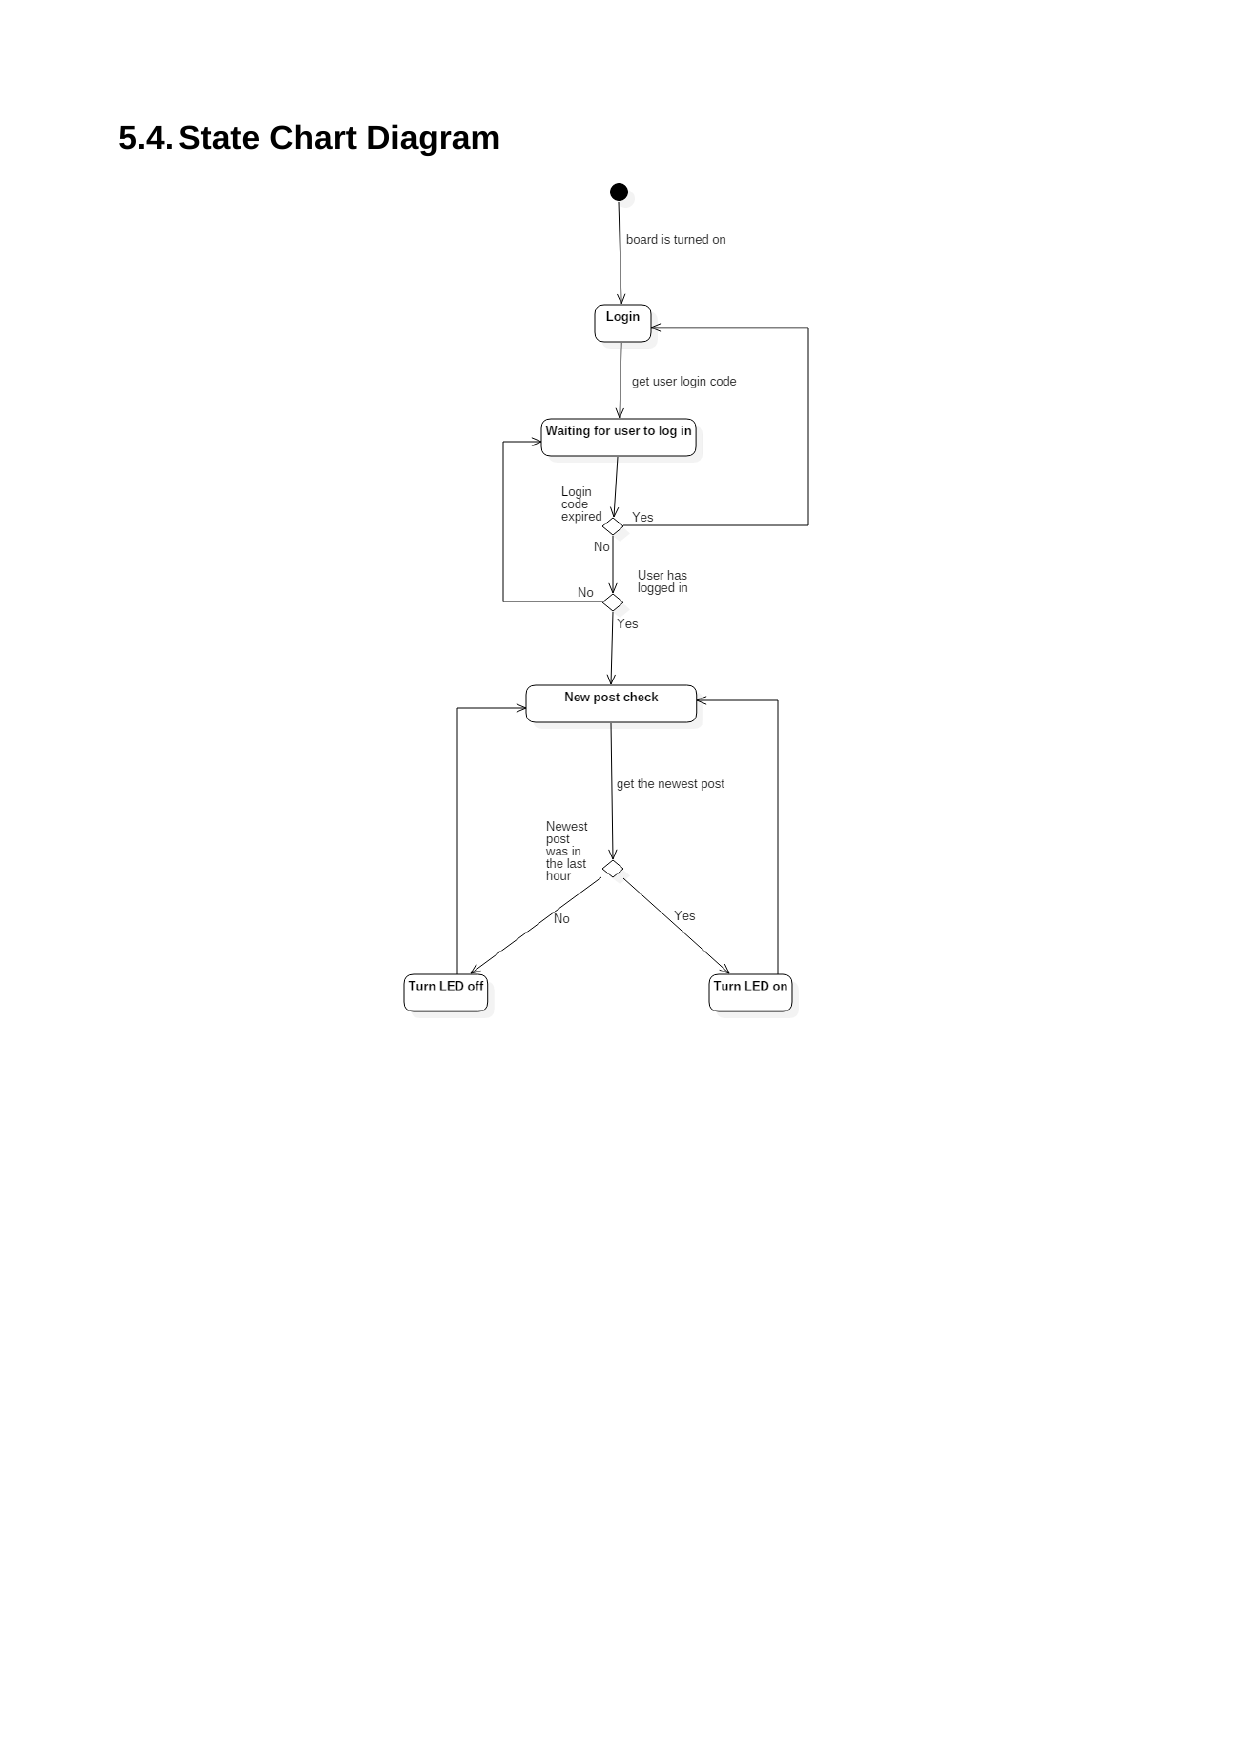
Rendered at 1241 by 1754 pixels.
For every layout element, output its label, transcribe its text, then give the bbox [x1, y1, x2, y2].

picture [394, 173, 847, 1049]
subtitle State Chart Diagram [118, 118, 1122, 157]
